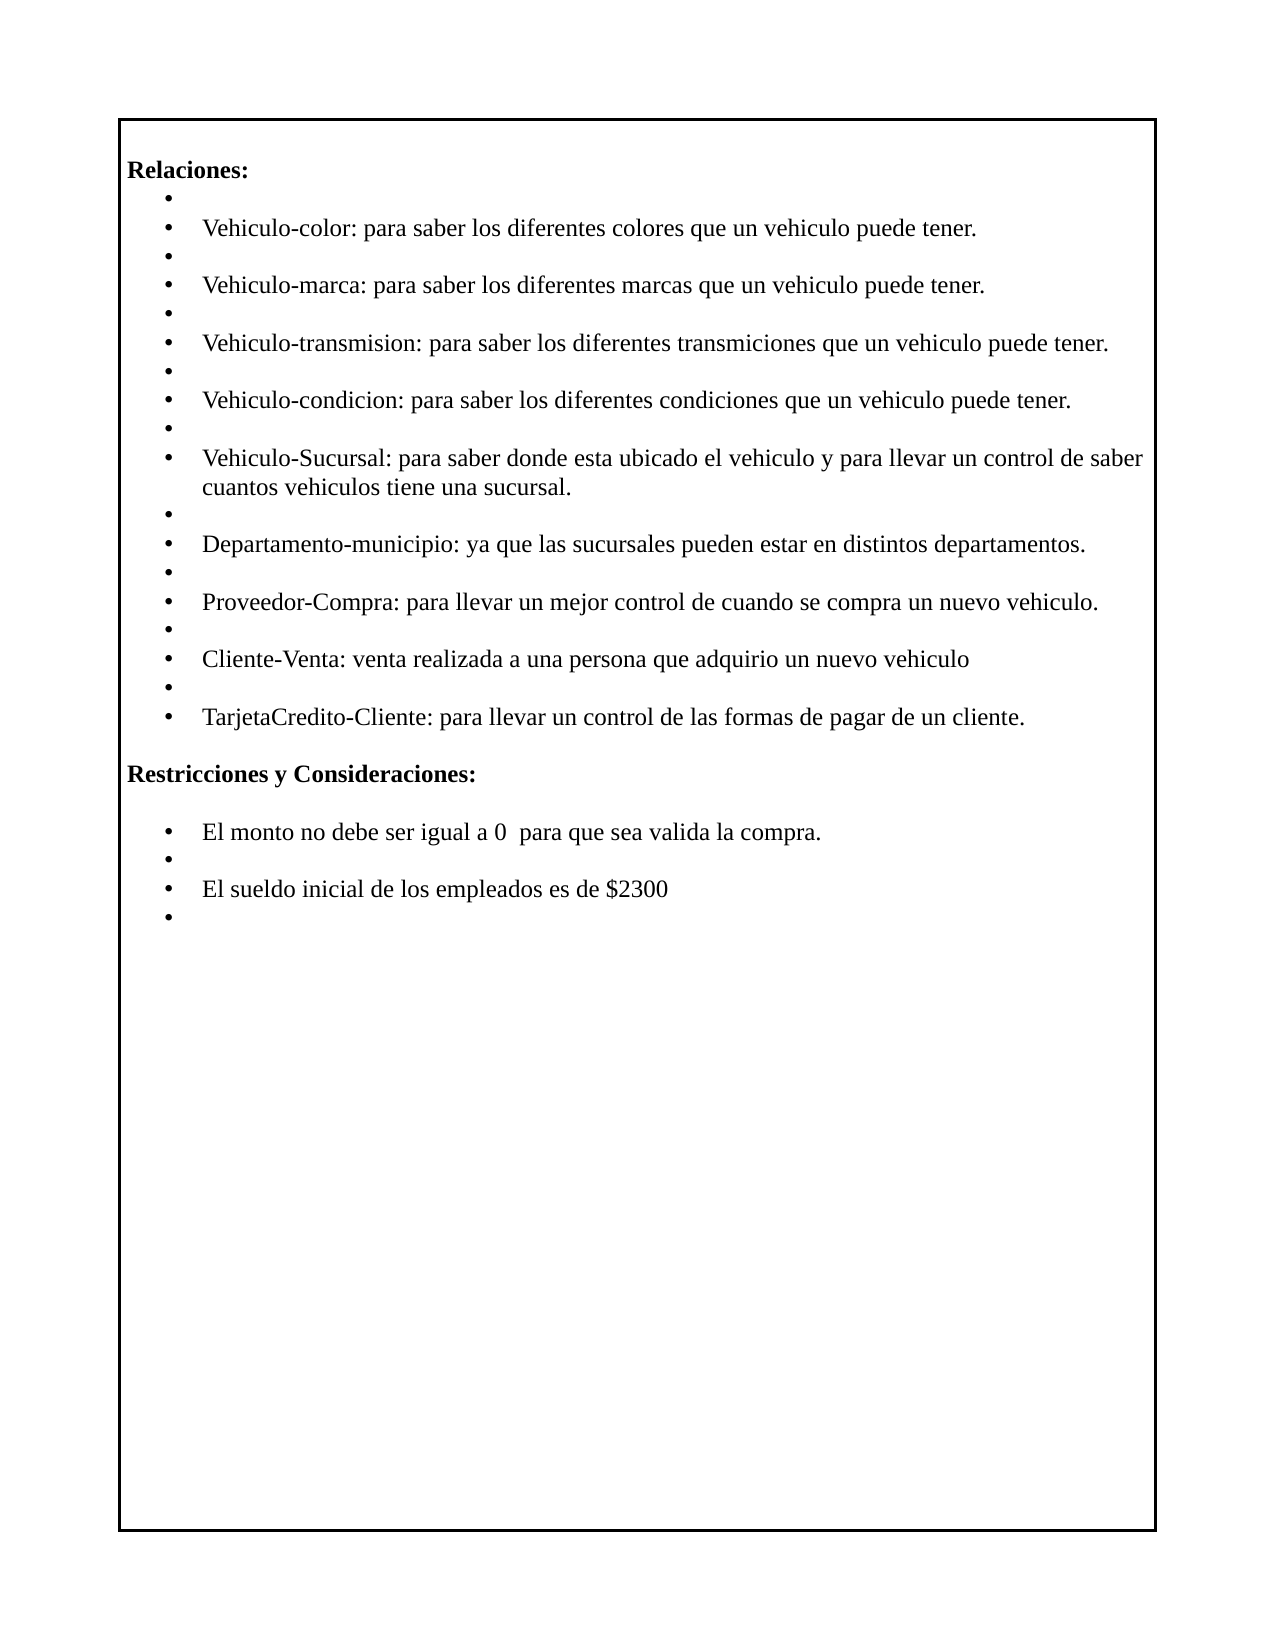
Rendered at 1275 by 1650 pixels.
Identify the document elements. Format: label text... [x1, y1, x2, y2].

text Relaciones: [127, 156, 1148, 184]
list Vehiculo-transmision: para saber los diferentes transmiciones que un vehiculo puede tener. [164, 328, 1148, 357]
list El monto no debe ser igual a 0 para que sea valida la compra. [164, 817, 1148, 846]
list TarjetaCredito-Cliente: para llevar un control de las formas de pagar de un cliente. [164, 702, 1148, 731]
list Vehiculo-condicion: para saber los diferentes condiciones que un vehiculo puede tener. [164, 386, 1148, 414]
list Proveedor-Compra: para llevar un mejor control de cuando se compra un nuevo vehiculo. [164, 587, 1148, 616]
list Cliente-Venta: venta realizada a una persona que adquirio un nuevo vehiculo [164, 644, 1148, 673]
list Vehiculo-Sucursal: para saber donde esta ubicado el vehiculo y para llevar un control de saber cuantos vehiculos tiene una sucursal. [164, 443, 1148, 501]
list Vehiculo-marca: para saber los diferentes marcas que un vehiculo puede tener. [164, 271, 1148, 299]
text Restricciones y Consideraciones: [127, 759, 1148, 788]
list Departamento-municipio: ya que las sucursales pueden estar en distintos departamentos. [164, 529, 1148, 558]
list Vehiculo-color: para saber los diferentes colores que un vehiculo puede tener. [164, 213, 1148, 242]
list El sueldo inicial de los empleados es de $2300 [164, 874, 1148, 903]
